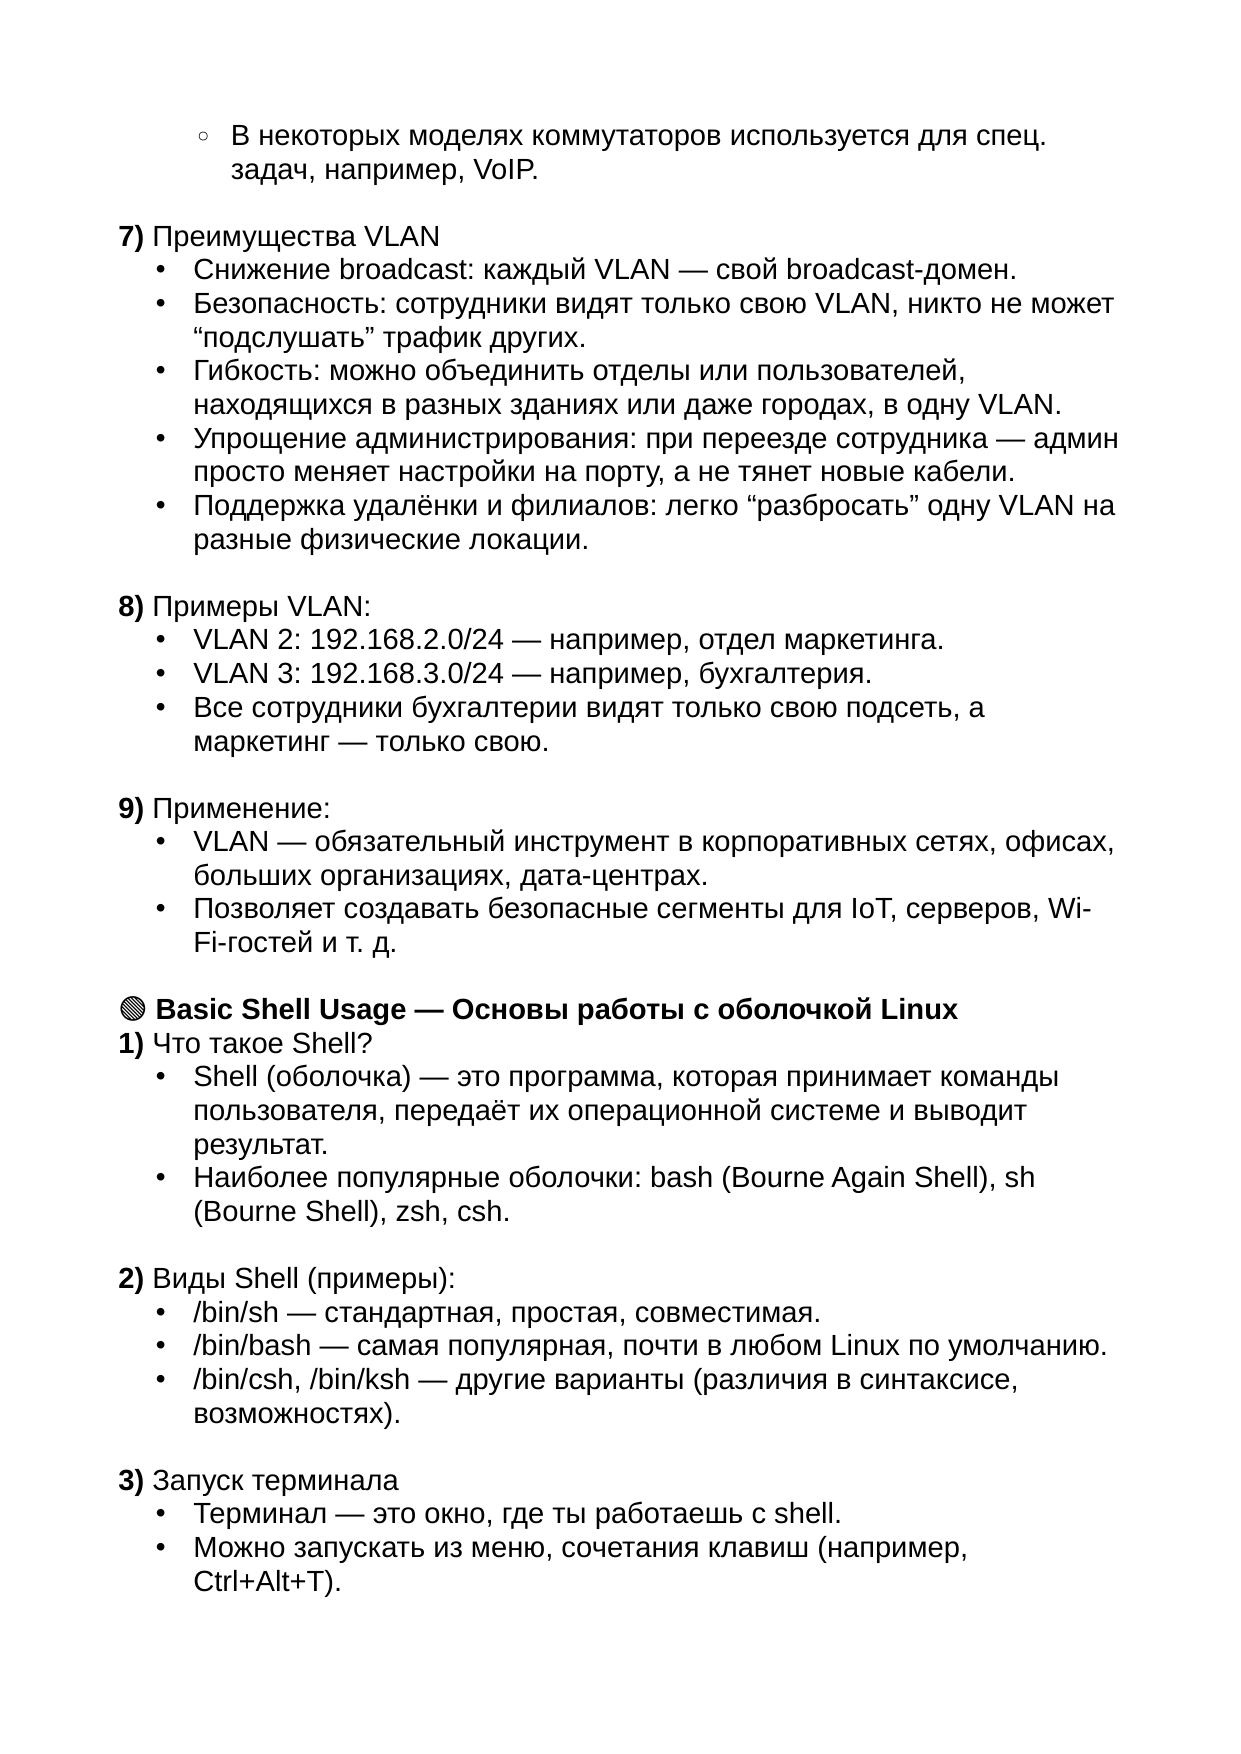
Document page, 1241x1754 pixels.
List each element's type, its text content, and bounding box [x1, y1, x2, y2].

text 7) Преимущества VLAN [118, 219, 1122, 252]
list Наиболее популярные оболочки: bash (Bourne Again Shell), sh (Bourne Shell), zsh, csh. [156, 1160, 1122, 1227]
list /bin/sh — стандартная, простая, совместимая. [156, 1294, 1122, 1328]
list Позволяет создавать безопасные сегменты для IoT, серверов, Wi-Fi-гостей и т. д. [156, 891, 1122, 959]
list Упрощение администрирования: при переезде сотрудника — админ просто меняет настройки на порту, а не тянет новые кабели. [156, 421, 1122, 488]
text 2) Виды Shell (примеры): [118, 1261, 1122, 1294]
list Все сотрудники бухгалтерии видят только свою подсеть, а маркетинг — только свою. [156, 690, 1122, 757]
list VLAN 2: 192.168.2.0/24 — например, отдел маркетинга. [156, 622, 1122, 656]
list Поддержка удалёнки и филиалов: легко “разбросать” одну VLAN на разные физические локации. [156, 488, 1122, 555]
list /bin/bash — самая популярная, почти в любом Linux по умолчанию. [156, 1328, 1122, 1362]
text 9) Применение: [118, 791, 1122, 824]
list VLAN 3: 192.168.3.0/24 — например, бухгалтерия. [156, 656, 1122, 690]
text 3) Запуск терминала [118, 1463, 1122, 1496]
list Shell (оболочка) — это программа, которая принимает команды пользователя, передаёт их операционной системе и выводит результат. [156, 1059, 1122, 1160]
text 1) Что такое Shell? [118, 1026, 1122, 1059]
list Можно запускать из меню, сочетания клавиш (например, Ctrl+Alt+T). [156, 1530, 1122, 1597]
list /bin/csh, /bin/ksh — другие варианты (различия в синтаксисе, возможностях). [156, 1362, 1122, 1429]
list Гибкость: можно объединить отделы или пользователей, находящихся в разных зданиях или даже городах, в одну VLAN. [156, 353, 1122, 421]
list VLAN — обязательный инструмент в корпоративных сетях, офисах, больших организациях, дата-центрах. [156, 824, 1122, 891]
text 🟢 Basic Shell Usage — Основы работы с оболочкой Linux [118, 992, 1122, 1026]
list Терминал — это окно, где ты работаешь с shell. [156, 1496, 1122, 1530]
list Безопасность: сотрудники видят только свою VLAN, никто не может “подслушать” трафик других. [156, 286, 1122, 353]
text 8) Примеры VLAN: [118, 589, 1122, 622]
list В некоторых моделях коммутаторов используется для спец. задач, например, VoIP. [193, 118, 1122, 185]
list Снижение broadcast: каждый VLAN — свой broadcast-домен. [156, 252, 1122, 286]
